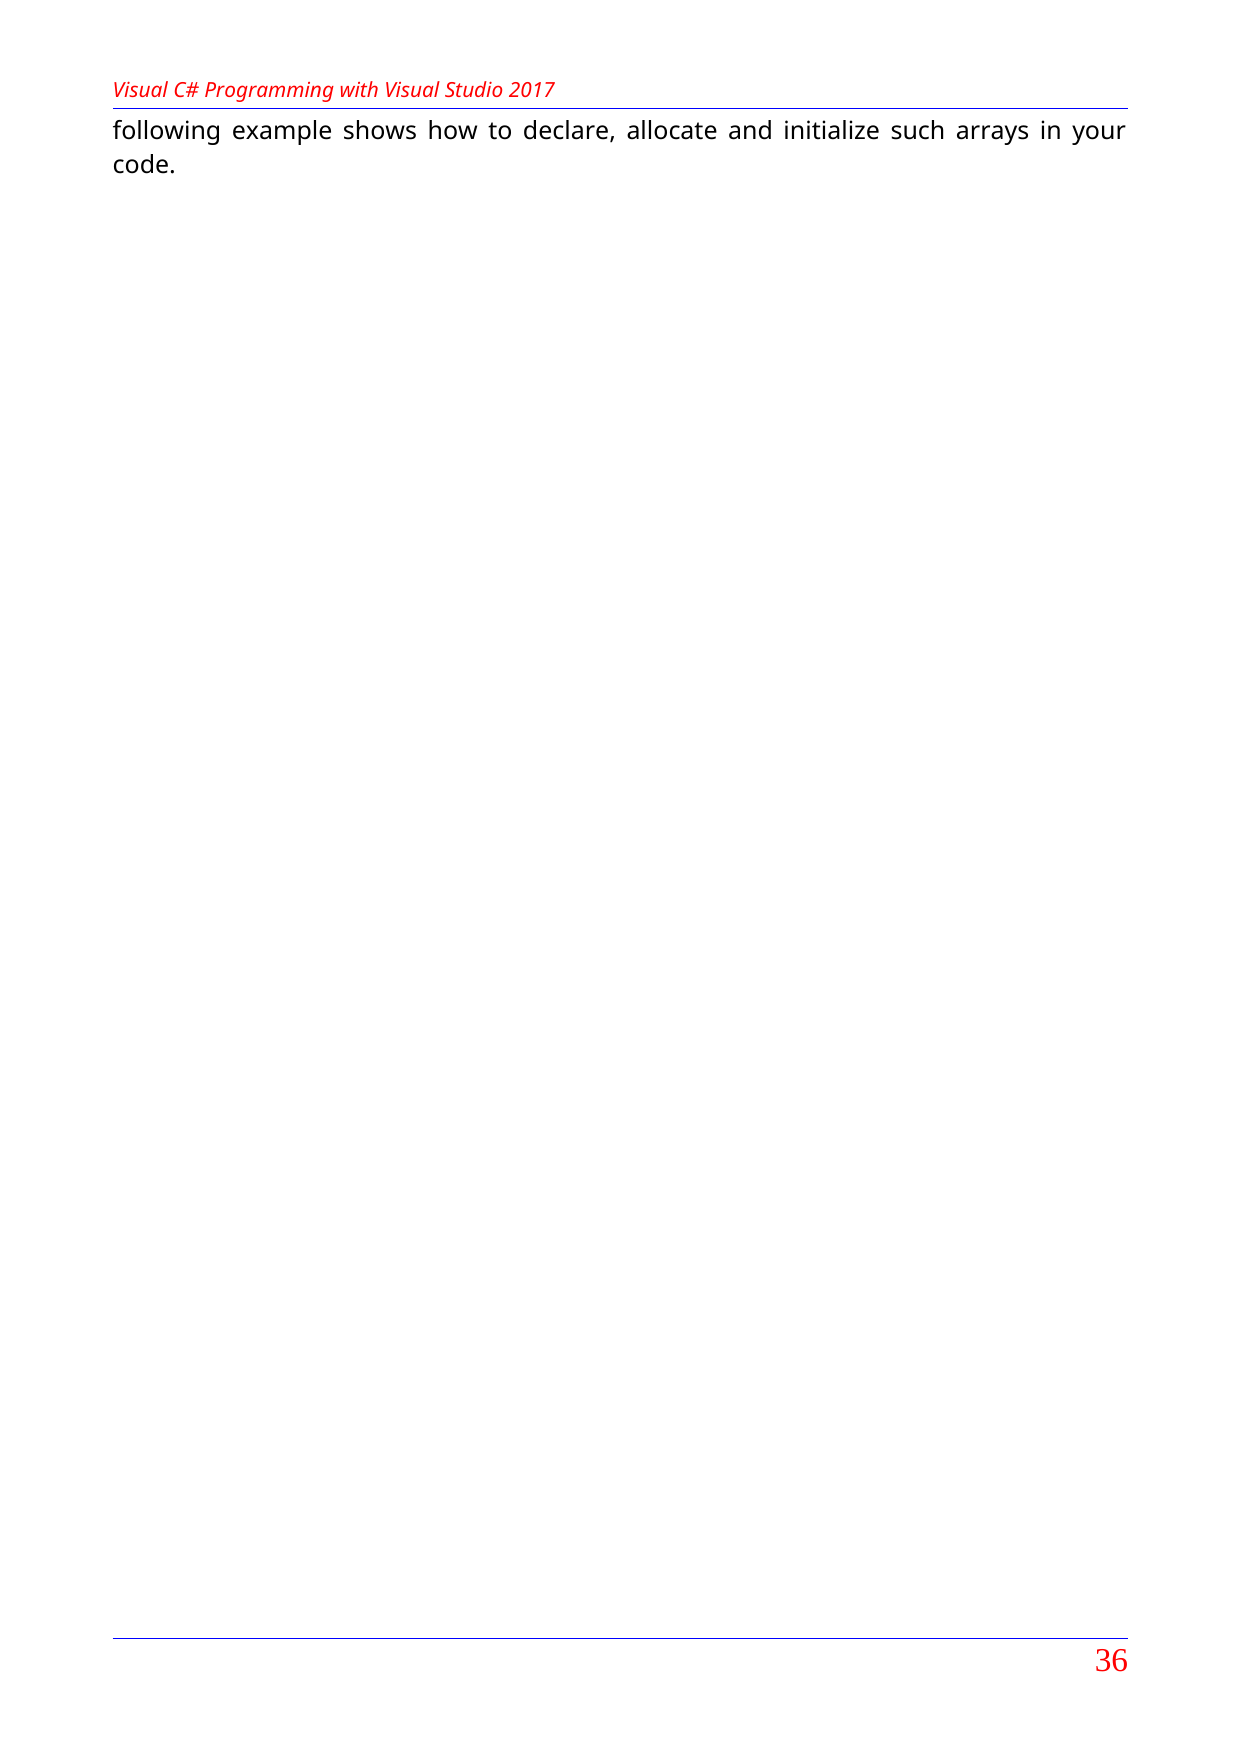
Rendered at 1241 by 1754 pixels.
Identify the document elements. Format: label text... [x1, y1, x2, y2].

text following example shows how to declare, allocate and initialize such arrays in your code. [112, 112, 1128, 181]
